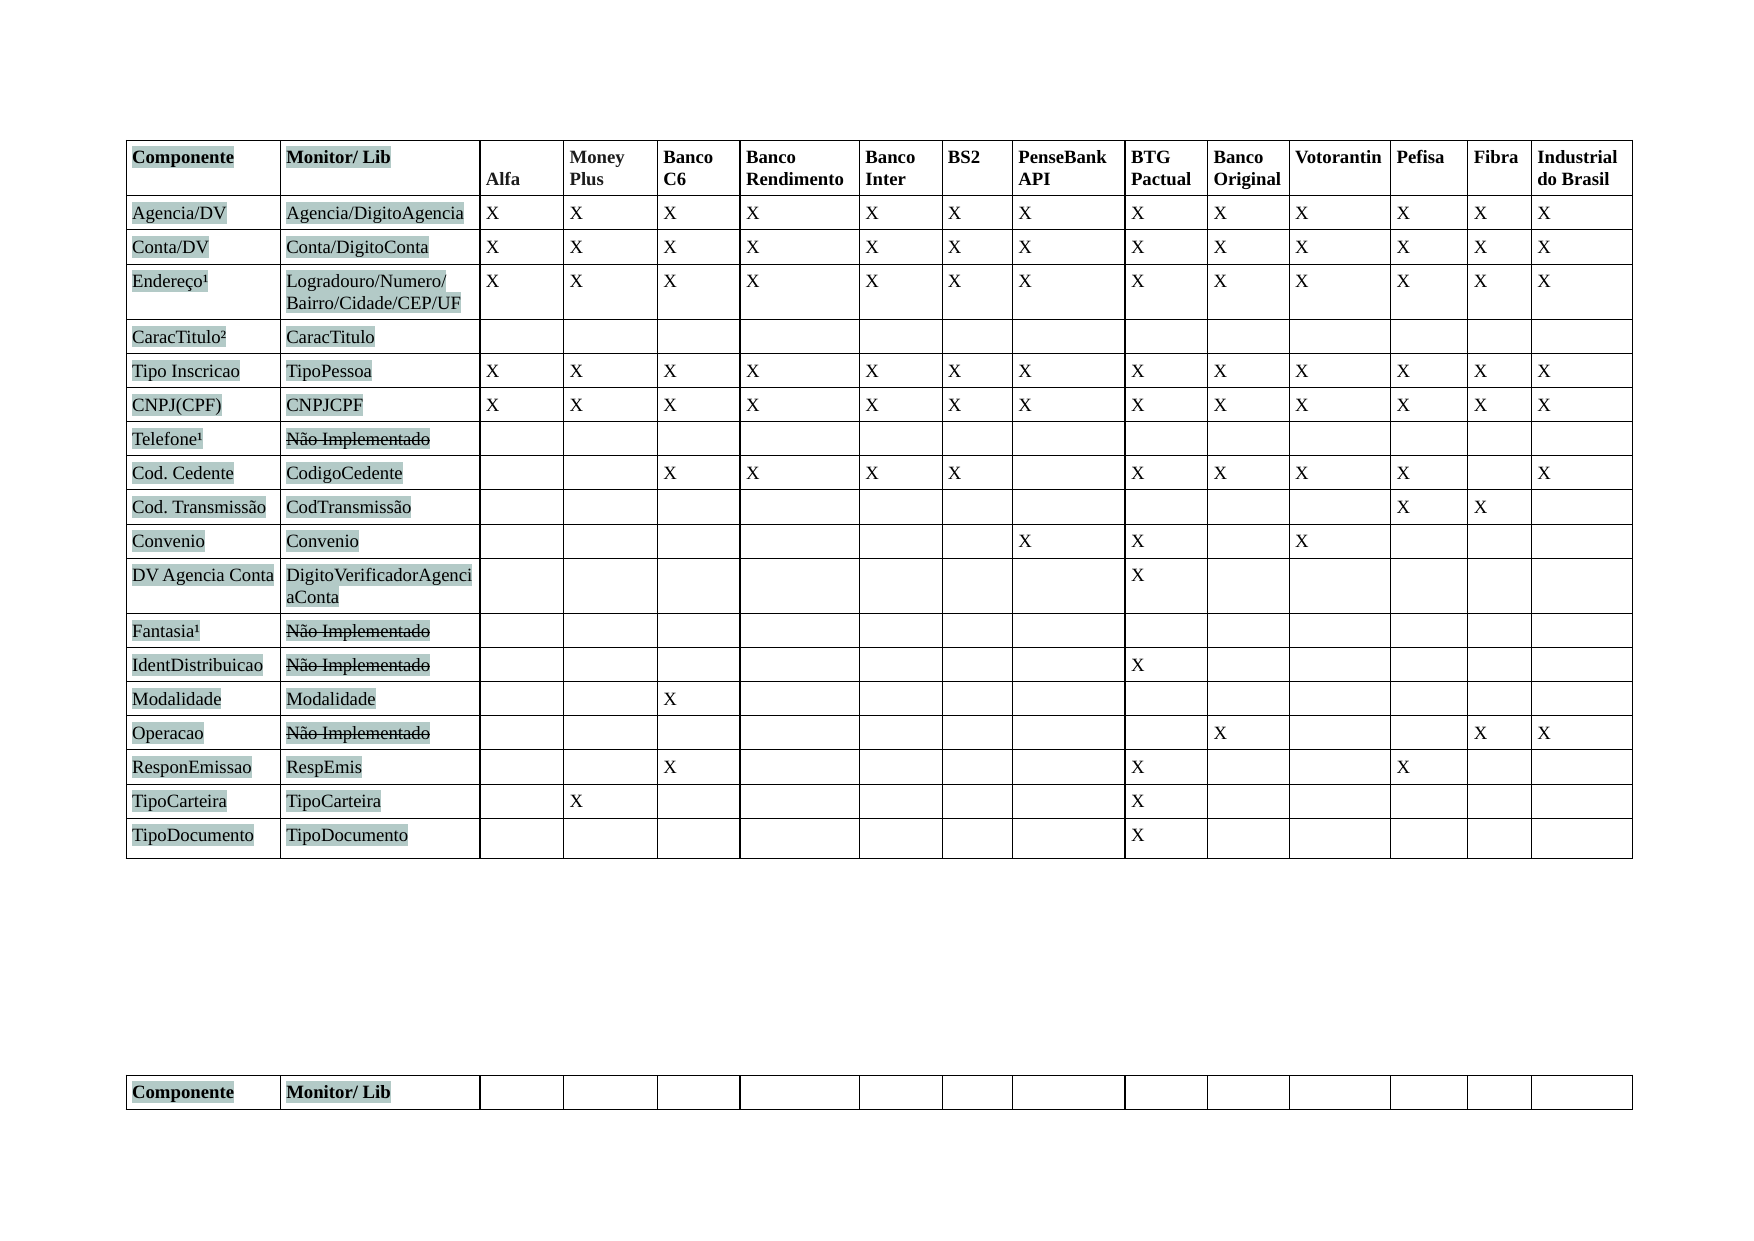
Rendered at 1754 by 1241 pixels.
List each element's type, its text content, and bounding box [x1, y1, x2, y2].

table_header PenseBank API [1013, 141, 1124, 195]
table_cell [658, 648, 739, 681]
table_cell [1532, 320, 1632, 353]
table_cell [1391, 422, 1467, 455]
table_header Banco Rendimento [741, 141, 859, 195]
table_cell X [1208, 716, 1289, 749]
table_cell [943, 614, 1012, 647]
table_cell TipoPessoa [281, 354, 479, 387]
table_cell [481, 456, 563, 489]
table_cell [943, 819, 1012, 858]
table_cell TipoDocumento [127, 819, 280, 858]
table_cell X [1126, 525, 1207, 557]
table_cell X [1391, 354, 1467, 387]
table_header Pefisa [1391, 141, 1467, 195]
table_header [481, 1076, 563, 1108]
table_cell [1468, 648, 1531, 681]
table_header [741, 1076, 859, 1108]
table_cell [1208, 648, 1289, 681]
table_cell [1391, 559, 1467, 613]
table_cell [943, 490, 1012, 523]
table_cell IdentDistribuicao [127, 648, 280, 681]
table_cell [1208, 785, 1289, 817]
table_cell [1208, 614, 1289, 647]
table_cell [1013, 750, 1124, 783]
table_cell [658, 559, 739, 613]
table_cell [1126, 614, 1207, 647]
table_cell [658, 422, 739, 455]
table_cell [860, 648, 942, 681]
table_cell [1468, 456, 1531, 489]
table_cell [1126, 490, 1207, 523]
table_cell [943, 422, 1012, 455]
table_cell [1013, 422, 1124, 455]
table_cell [741, 819, 859, 858]
table_cell X [1391, 196, 1467, 229]
table_cell X [658, 388, 739, 421]
table_cell X [1532, 196, 1632, 229]
table_cell Não Implementado [281, 648, 479, 681]
table_cell [1391, 716, 1467, 749]
table_header [1126, 1076, 1207, 1108]
table_cell [1532, 750, 1632, 783]
table_cell [1208, 750, 1289, 783]
table_cell [658, 614, 739, 647]
table_cell ResponEmissao [127, 750, 280, 783]
table_header Alfa [481, 141, 563, 195]
table_cell X [658, 456, 739, 489]
table_cell [1126, 320, 1207, 353]
table_cell [943, 320, 1012, 353]
table_cell [860, 422, 942, 455]
table_cell X [1391, 388, 1467, 421]
table_cell CaracTitulo [281, 320, 479, 353]
table_cell [860, 785, 942, 817]
table_cell X [741, 456, 859, 489]
table_cell X [1290, 265, 1390, 319]
table_cell X [1013, 354, 1124, 387]
table_cell [1290, 614, 1390, 647]
table_cell X [564, 354, 657, 387]
table_cell [741, 750, 859, 783]
table_cell [1468, 525, 1531, 557]
table_cell Não Implementado [281, 422, 479, 455]
table_header Componente [127, 1076, 280, 1108]
table_cell [1532, 819, 1632, 858]
table_cell X [1126, 196, 1207, 229]
table_cell [1532, 614, 1632, 647]
table_cell X [1013, 388, 1124, 421]
table_cell [1468, 785, 1531, 817]
table_cell X [1126, 559, 1207, 613]
table_cell X [860, 265, 942, 319]
table_cell [1013, 614, 1124, 647]
table_cell X [658, 354, 739, 387]
table_cell [1532, 648, 1632, 681]
table_cell X [741, 196, 859, 229]
table_cell [564, 614, 657, 647]
table_cell X [1126, 230, 1207, 263]
table_header [1013, 1076, 1124, 1108]
table_cell [481, 559, 563, 613]
table_cell [1391, 614, 1467, 647]
table_cell [481, 716, 563, 749]
table_cell X [1208, 196, 1289, 229]
table_cell Não Implementado [281, 716, 479, 749]
table_header Componente [127, 141, 280, 195]
table_cell X [1391, 490, 1467, 523]
table_cell X [741, 354, 859, 387]
table_cell [564, 456, 657, 489]
table_cell Telefone¹ [127, 422, 280, 455]
table_cell RespEmis [281, 750, 479, 783]
table_header [860, 1076, 942, 1108]
table_cell [481, 785, 563, 817]
table_cell [1290, 716, 1390, 749]
table_cell X [481, 388, 563, 421]
table_cell [1468, 750, 1531, 783]
table_cell [1532, 682, 1632, 715]
table_cell X [1391, 230, 1467, 263]
table_cell X [1532, 388, 1632, 421]
table_cell [1468, 559, 1531, 613]
table_cell [943, 559, 1012, 613]
table_cell [564, 750, 657, 783]
table_cell [860, 682, 942, 715]
table_header BTG Pactual [1126, 141, 1207, 195]
table_cell TipoDocumento [281, 819, 479, 858]
table_cell Endereço¹ [127, 265, 280, 319]
table_cell TipoCarteira [127, 785, 280, 817]
table_cell [481, 648, 563, 681]
table_cell X [1126, 785, 1207, 817]
table_header Monitor/ Lib [281, 1076, 479, 1108]
table_cell X [564, 230, 657, 263]
table_cell [741, 490, 859, 523]
table_cell X [1013, 265, 1124, 319]
table_cell [860, 320, 942, 353]
table_cell [1290, 785, 1390, 817]
table_cell [658, 716, 739, 749]
table_cell X [1290, 196, 1390, 229]
table_cell X [1208, 388, 1289, 421]
table_header [658, 1076, 739, 1108]
table_cell [658, 819, 739, 858]
table_cell DigitoVerificadorAgenciaConta [281, 559, 479, 613]
table_cell [481, 682, 563, 715]
table_cell X [1468, 354, 1531, 387]
table_cell [564, 682, 657, 715]
table_cell [943, 785, 1012, 817]
table_cell X [1391, 750, 1467, 783]
table_cell X [1126, 456, 1207, 489]
table_cell X [1468, 716, 1531, 749]
table_header [1468, 1076, 1531, 1108]
table_cell [481, 490, 563, 523]
table_cell X [1391, 456, 1467, 489]
table_cell Fantasia¹ [127, 614, 280, 647]
table_cell X [943, 230, 1012, 263]
table_cell [860, 559, 942, 613]
table_header [1290, 1076, 1390, 1108]
table_cell X [1290, 354, 1390, 387]
table_cell X [1468, 388, 1531, 421]
table_cell [1208, 490, 1289, 523]
table_cell [481, 614, 563, 647]
table_cell X [658, 750, 739, 783]
table_cell [741, 614, 859, 647]
table_cell Operacao [127, 716, 280, 749]
table_cell [860, 750, 942, 783]
table_cell X [1126, 750, 1207, 783]
table_cell X [564, 388, 657, 421]
table_cell Convenio [127, 525, 280, 557]
table_cell [1208, 819, 1289, 858]
table_cell [1290, 320, 1390, 353]
table_cell [741, 682, 859, 715]
table_cell X [1013, 196, 1124, 229]
table_cell CNPJ(CPF) [127, 388, 280, 421]
table_cell [741, 559, 859, 613]
table_cell [564, 422, 657, 455]
table_cell X [1468, 196, 1531, 229]
table_cell [1208, 422, 1289, 455]
table_cell X [481, 354, 563, 387]
table_cell [741, 422, 859, 455]
table_cell [564, 559, 657, 613]
table_cell X [658, 682, 739, 715]
table_cell X [1208, 265, 1289, 319]
table_cell [943, 525, 1012, 557]
table_cell [564, 716, 657, 749]
table_cell X [1126, 354, 1207, 387]
table_cell [741, 320, 859, 353]
table_cell X [943, 388, 1012, 421]
table_header Monitor/ Lib [281, 141, 479, 195]
table_cell [481, 525, 563, 557]
table_cell [860, 490, 942, 523]
table_cell [564, 490, 657, 523]
table_cell X [1468, 490, 1531, 523]
table_cell X [1532, 456, 1632, 489]
table_cell [658, 785, 739, 817]
table_cell [741, 648, 859, 681]
table_cell X [658, 230, 739, 263]
table_cell Não Implementado [281, 614, 479, 647]
table_header Banco C6 [658, 141, 739, 195]
table_cell X [943, 456, 1012, 489]
table_cell [1208, 525, 1289, 557]
table_cell [1126, 682, 1207, 715]
table_cell [564, 819, 657, 858]
table_cell X [1126, 265, 1207, 319]
table_cell [658, 320, 739, 353]
table_cell X [564, 785, 657, 817]
table_cell [564, 320, 657, 353]
table_cell [481, 819, 563, 858]
table_cell X [1126, 819, 1207, 858]
table_cell [1290, 648, 1390, 681]
table_cell X [481, 196, 563, 229]
table_header [1208, 1076, 1289, 1108]
table_cell CodigoCedente [281, 456, 479, 489]
table_cell [1468, 819, 1531, 858]
table_cell X [1208, 456, 1289, 489]
table_cell X [741, 265, 859, 319]
table_cell [1468, 614, 1531, 647]
table_cell [1013, 559, 1124, 613]
table_cell [741, 525, 859, 557]
table_cell X [860, 354, 942, 387]
table_cell [1290, 819, 1390, 858]
table_cell [943, 716, 1012, 749]
table_cell [481, 422, 563, 455]
table_cell [1391, 320, 1467, 353]
table_cell [1391, 525, 1467, 557]
table_cell X [1532, 230, 1632, 263]
table_cell [658, 490, 739, 523]
table_cell [1532, 559, 1632, 613]
table_cell [1532, 490, 1632, 523]
table_cell Conta/DigitoConta [281, 230, 479, 263]
table_header Banco Original [1208, 141, 1289, 195]
table_cell [1532, 785, 1632, 817]
table_cell X [1290, 230, 1390, 263]
table_cell [1391, 819, 1467, 858]
table_cell X [1290, 456, 1390, 489]
table_cell X [860, 388, 942, 421]
table_cell X [1468, 230, 1531, 263]
table_header Industrial do Brasil [1532, 141, 1632, 195]
table_cell [1013, 456, 1124, 489]
table_cell [1391, 682, 1467, 715]
table_cell X [1532, 716, 1632, 749]
table_cell Agencia/DigitoAgencia [281, 196, 479, 229]
table_cell X [1290, 525, 1390, 557]
table_cell DV Agencia Conta [127, 559, 280, 613]
table_cell X [1013, 230, 1124, 263]
table_cell [1126, 422, 1207, 455]
table_cell [1290, 559, 1390, 613]
table_cell X [860, 230, 942, 263]
table_header Banco Inter [860, 141, 942, 195]
table_cell [658, 525, 739, 557]
table_cell [860, 716, 942, 749]
table_header Votorantin [1290, 141, 1390, 195]
table_cell Modalidade [281, 682, 479, 715]
table_cell [1290, 750, 1390, 783]
table_cell [1013, 785, 1124, 817]
table_header Fibra [1468, 141, 1531, 195]
table_cell [943, 750, 1012, 783]
table_cell [1013, 490, 1124, 523]
table_cell X [658, 196, 739, 229]
table_cell [564, 648, 657, 681]
table_cell X [1468, 265, 1531, 319]
table_header [943, 1076, 1012, 1108]
table_cell [481, 750, 563, 783]
table_cell [1391, 785, 1467, 817]
table_header BS2 [943, 141, 1012, 195]
table_cell X [1532, 354, 1632, 387]
table_cell [943, 648, 1012, 681]
table_cell X [658, 265, 739, 319]
table_cell Convenio [281, 525, 479, 557]
table_cell [1290, 490, 1390, 523]
table_header [1391, 1076, 1467, 1108]
table_cell Logradouro/Numero/Bairro/Cidade/CEP/UF [281, 265, 479, 319]
table_cell X [1290, 388, 1390, 421]
table_cell [943, 682, 1012, 715]
table_cell Cod. Transmissão [127, 490, 280, 523]
table_cell Tipo Inscricao [127, 354, 280, 387]
table_cell X [481, 230, 563, 263]
table_cell X [1391, 265, 1467, 319]
table_cell [1208, 320, 1289, 353]
table_cell [564, 525, 657, 557]
table_cell [860, 819, 942, 858]
table_cell Conta/DV [127, 230, 280, 263]
table_cell [1468, 422, 1531, 455]
table_cell [1013, 682, 1124, 715]
table_cell X [860, 456, 942, 489]
table_cell [1468, 682, 1531, 715]
table_cell [860, 614, 942, 647]
table_cell CNPJCPF [281, 388, 479, 421]
table_cell CaracTitulo² [127, 320, 280, 353]
table_cell Cod. Cedente [127, 456, 280, 489]
table_cell X [564, 265, 657, 319]
table_cell [1208, 559, 1289, 613]
table_cell Agencia/DV [127, 196, 280, 229]
table_cell [1290, 682, 1390, 715]
table_cell [741, 785, 859, 817]
table_cell X [741, 388, 859, 421]
table_cell [1208, 682, 1289, 715]
table_cell [1013, 716, 1124, 749]
table_cell [741, 716, 859, 749]
table_cell X [741, 230, 859, 263]
table_cell X [943, 354, 1012, 387]
table_cell X [860, 196, 942, 229]
table_cell X [1532, 265, 1632, 319]
table_cell [1532, 422, 1632, 455]
table_cell [860, 525, 942, 557]
table_cell X [1126, 648, 1207, 681]
table_cell [1391, 648, 1467, 681]
table_cell [1013, 819, 1124, 858]
table_header [564, 1076, 657, 1108]
table_cell X [564, 196, 657, 229]
table_cell CodTransmissão [281, 490, 479, 523]
table_cell [1126, 716, 1207, 749]
table_cell X [1208, 230, 1289, 263]
table_cell [481, 320, 563, 353]
table_cell [1013, 320, 1124, 353]
table_cell X [1013, 525, 1124, 557]
table_cell X [1208, 354, 1289, 387]
table_cell [1532, 525, 1632, 557]
table_header Money Plus [564, 141, 657, 195]
table_cell [1013, 648, 1124, 681]
table_cell TipoCarteira [281, 785, 479, 817]
table_cell X [1126, 388, 1207, 421]
table_header [1532, 1076, 1632, 1108]
table_cell X [943, 265, 1012, 319]
table_cell [1468, 320, 1531, 353]
table_cell [1290, 422, 1390, 455]
table_cell Modalidade [127, 682, 280, 715]
table_cell X [943, 196, 1012, 229]
table_cell X [481, 265, 563, 319]
